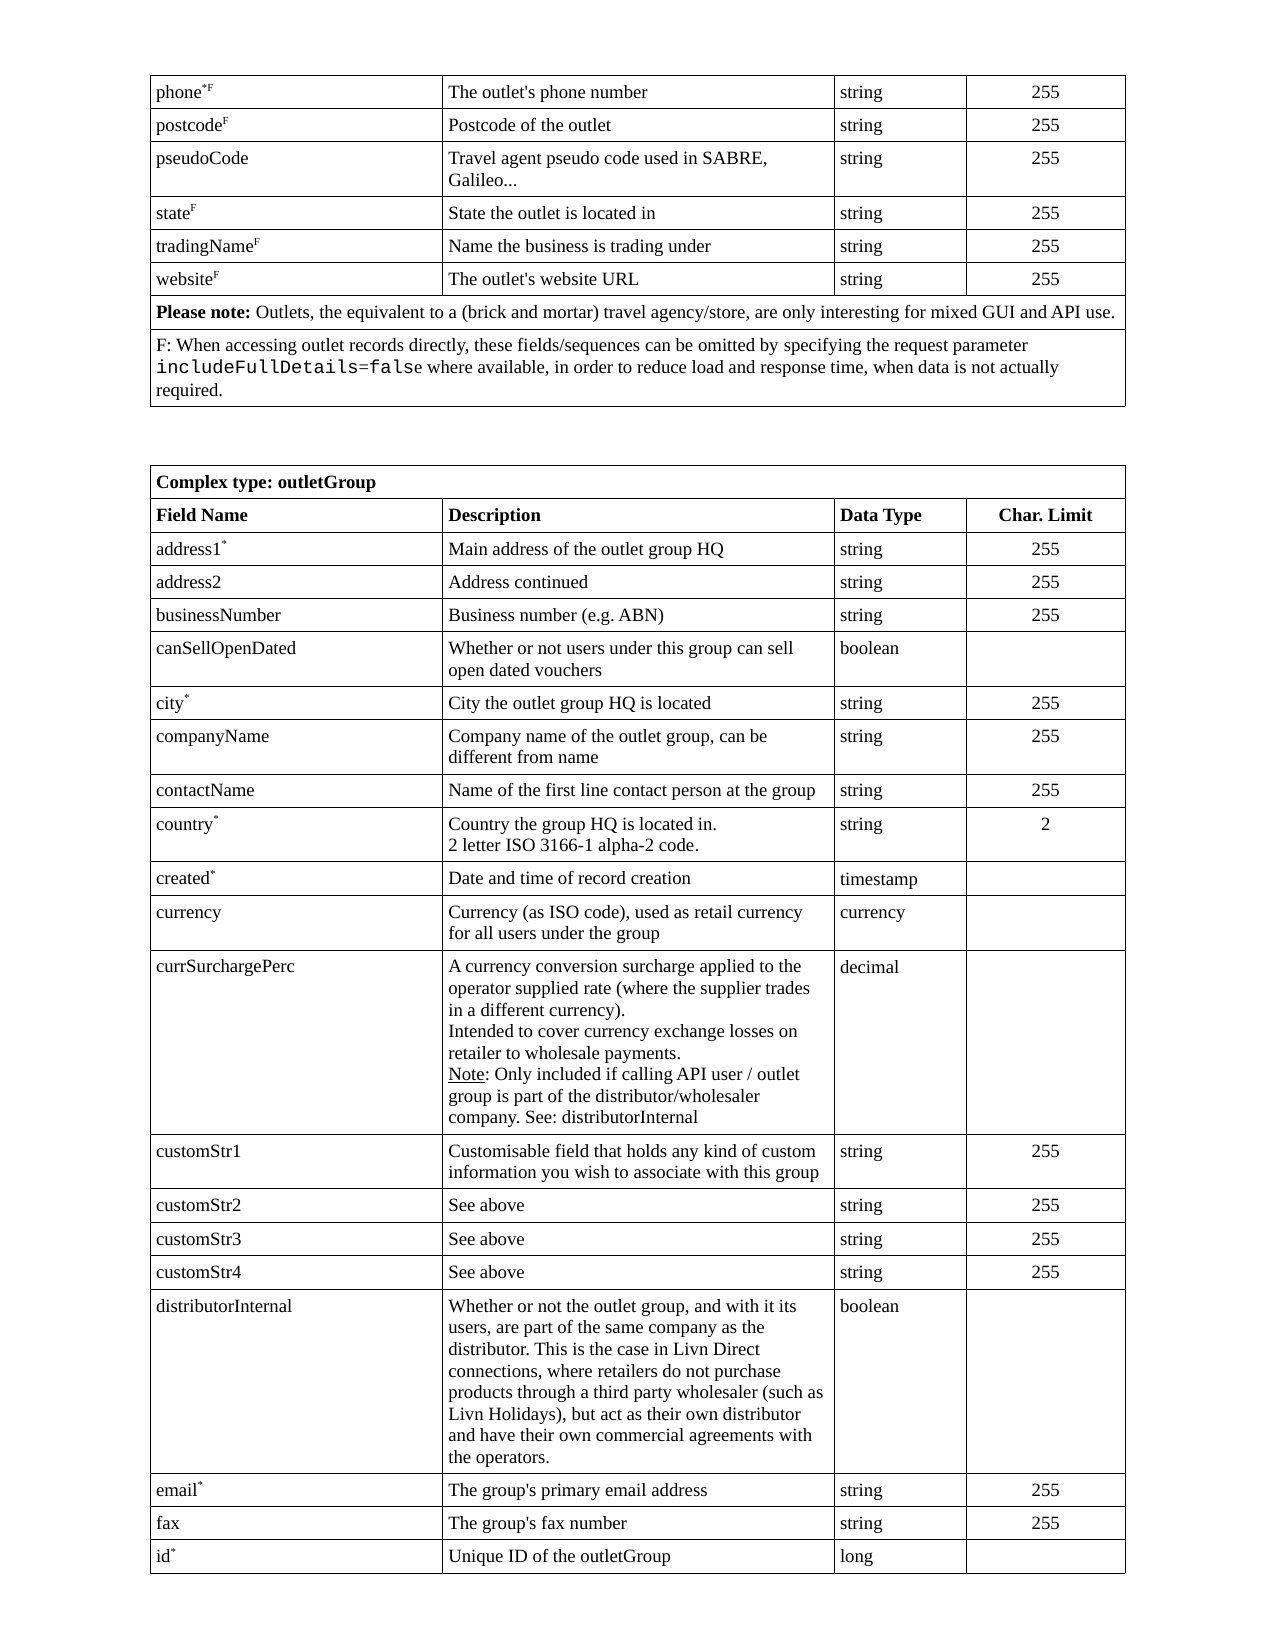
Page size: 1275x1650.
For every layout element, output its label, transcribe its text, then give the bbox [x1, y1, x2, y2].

table_cell companyName [151, 720, 442, 773]
table_cell 2 [967, 808, 1125, 861]
table_cell string [835, 533, 966, 565]
table_cell fax [151, 1507, 442, 1539]
table_cell [967, 1540, 1125, 1572]
table_cell State the outlet is located in [443, 197, 834, 229]
table_cell 255 [967, 687, 1125, 719]
table_cell id* [151, 1540, 442, 1572]
table_cell currency [151, 896, 442, 949]
table_cell A currency conversion surcharge applied to the operator supplied rate (where the supplier trades in a different currency). Intended to cover currency exchange losses on retailer to wholesale payments. Note: Only included if calling API user / outlet group is part of the distributor/wholesaler company. See: distributorInternal [443, 951, 834, 1134]
table_cell Customisable field that holds any kind of custom information you wish to associate with this group [443, 1135, 834, 1188]
table_cell string [835, 1135, 966, 1188]
table_cell The outlet's phone number [443, 76, 834, 108]
table_cell The outlet's website URL [443, 263, 834, 295]
table_cell Currency (as ISO code), used as retail currency for all users under the group [443, 896, 834, 949]
table_cell 255 [967, 142, 1125, 196]
table_cell 255 [967, 566, 1125, 598]
table_cell 255 [967, 1189, 1125, 1222]
table_cell string [835, 1223, 966, 1255]
table_cell string [835, 599, 966, 631]
table_cell string [835, 775, 966, 807]
table_cell string [835, 566, 966, 598]
table_cell See above [443, 1256, 834, 1289]
table_cell Travel agent pseudo code used in SABRE, Galileo... [443, 142, 834, 196]
table_cell string [835, 720, 966, 773]
table_cell tradingNameF [151, 230, 442, 262]
table_cell created* [151, 862, 442, 895]
table_cell 255 [967, 599, 1125, 631]
table_cell Date and time of record creation [443, 862, 834, 895]
table_cell See above [443, 1223, 834, 1255]
table_cell 255 [967, 230, 1125, 262]
table_cell email* [151, 1474, 442, 1506]
table_cell Name of the first line contact person at the group [443, 775, 834, 807]
table_cell string [835, 808, 966, 861]
table_cell string [835, 109, 966, 141]
table_cell websiteF [151, 263, 442, 295]
table_cell canSellOpenDated [151, 632, 442, 686]
table_cell Company name of the outlet group, can be different from name [443, 720, 834, 773]
table_cell timestamp [835, 862, 966, 895]
table_cell 255 [967, 720, 1125, 773]
table_cell Name the business is trading under [443, 230, 834, 262]
table_cell [967, 951, 1125, 1134]
table_cell postcodeF [151, 109, 442, 141]
table_cell string [835, 76, 966, 108]
table_cell stateF [151, 197, 442, 229]
table_cell Address continued [443, 566, 834, 598]
table_cell The group's primary email address [443, 1474, 834, 1506]
table_cell [967, 1290, 1125, 1473]
table_cell Char. Limit [967, 499, 1125, 532]
table_cell distributorInternal [151, 1290, 442, 1473]
table_cell Business number (e.g. ABN) [443, 599, 834, 631]
table_cell boolean [835, 632, 966, 686]
table_cell Main address of the outlet group HQ [443, 533, 834, 565]
table_cell customStr4 [151, 1256, 442, 1289]
table_cell string [835, 1256, 966, 1289]
table_header Complex type: outletGroup [151, 466, 1125, 498]
table_cell Field Name [151, 499, 442, 532]
table_cell 255 [967, 76, 1125, 108]
table_cell city* [151, 687, 442, 719]
table_cell contactName [151, 775, 442, 807]
table_cell Country the group HQ is located in. 2 letter ISO 3166-1 alpha-2 code. [443, 808, 834, 861]
table_cell [967, 896, 1125, 949]
table_cell 255 [967, 1507, 1125, 1539]
table_cell [967, 862, 1125, 895]
table_cell long [835, 1540, 966, 1572]
table_cell [967, 632, 1125, 686]
table_cell City the outlet group HQ is located [443, 687, 834, 719]
table_cell string [835, 263, 966, 295]
table_cell 255 [967, 263, 1125, 295]
table_cell decimal [835, 951, 966, 1134]
table_cell Unique ID of the outletGroup [443, 1540, 834, 1572]
table_cell F: When accessing outlet records directly, these fields/sequences can be omitted by specifying the request parameter includeFullDetails=false where available, in order to reduce load and response time, when data is not actually required. [151, 330, 1125, 406]
table_cell Data Type [835, 499, 966, 532]
table_cell customStr1 [151, 1135, 442, 1188]
table_cell string [835, 1474, 966, 1506]
table_cell 255 [967, 1474, 1125, 1506]
table_cell country* [151, 808, 442, 861]
table_cell Description [443, 499, 834, 532]
table_cell address2 [151, 566, 442, 598]
table_cell The group's fax number [443, 1507, 834, 1539]
table_cell pseudoCode [151, 142, 442, 196]
table_cell See above [443, 1189, 834, 1222]
table_cell string [835, 1507, 966, 1539]
table_cell 255 [967, 1135, 1125, 1188]
table_cell string [835, 197, 966, 229]
table_cell phone*F [151, 76, 442, 108]
table_cell Postcode of the outlet [443, 109, 834, 141]
table_cell currSurchargePerc [151, 951, 442, 1134]
table_cell boolean [835, 1290, 966, 1473]
table_cell 255 [967, 1223, 1125, 1255]
table_cell 255 [967, 533, 1125, 565]
table_cell string [835, 1189, 966, 1222]
table_cell 255 [967, 1256, 1125, 1289]
table_cell Whether or not the outlet group, and with it its users, are part of the same company as the distributor. This is the case in Livn Direct connections, where retailers do not purchase products through a third party wholesaler (such as Livn Holidays), but act as their own distributor and have their own commercial agreements with the operators. [443, 1290, 834, 1473]
table_cell 255 [967, 775, 1125, 807]
table_cell 255 [967, 109, 1125, 141]
table_cell currency [835, 896, 966, 949]
table_cell Whether or not users under this group can sell open dated vouchers [443, 632, 834, 686]
table_cell string [835, 687, 966, 719]
table_cell customStr2 [151, 1189, 442, 1222]
table_cell businessNumber [151, 599, 442, 631]
table_cell Please note: Outlets, the equivalent to a (brick and mortar) travel agency/store, are only interesting for mixed GUI and API use. [151, 296, 1125, 328]
table_cell 255 [967, 197, 1125, 229]
table_cell string [835, 142, 966, 196]
table_cell address1* [151, 533, 442, 565]
table_cell string [835, 230, 966, 262]
table_cell customStr3 [151, 1223, 442, 1255]
